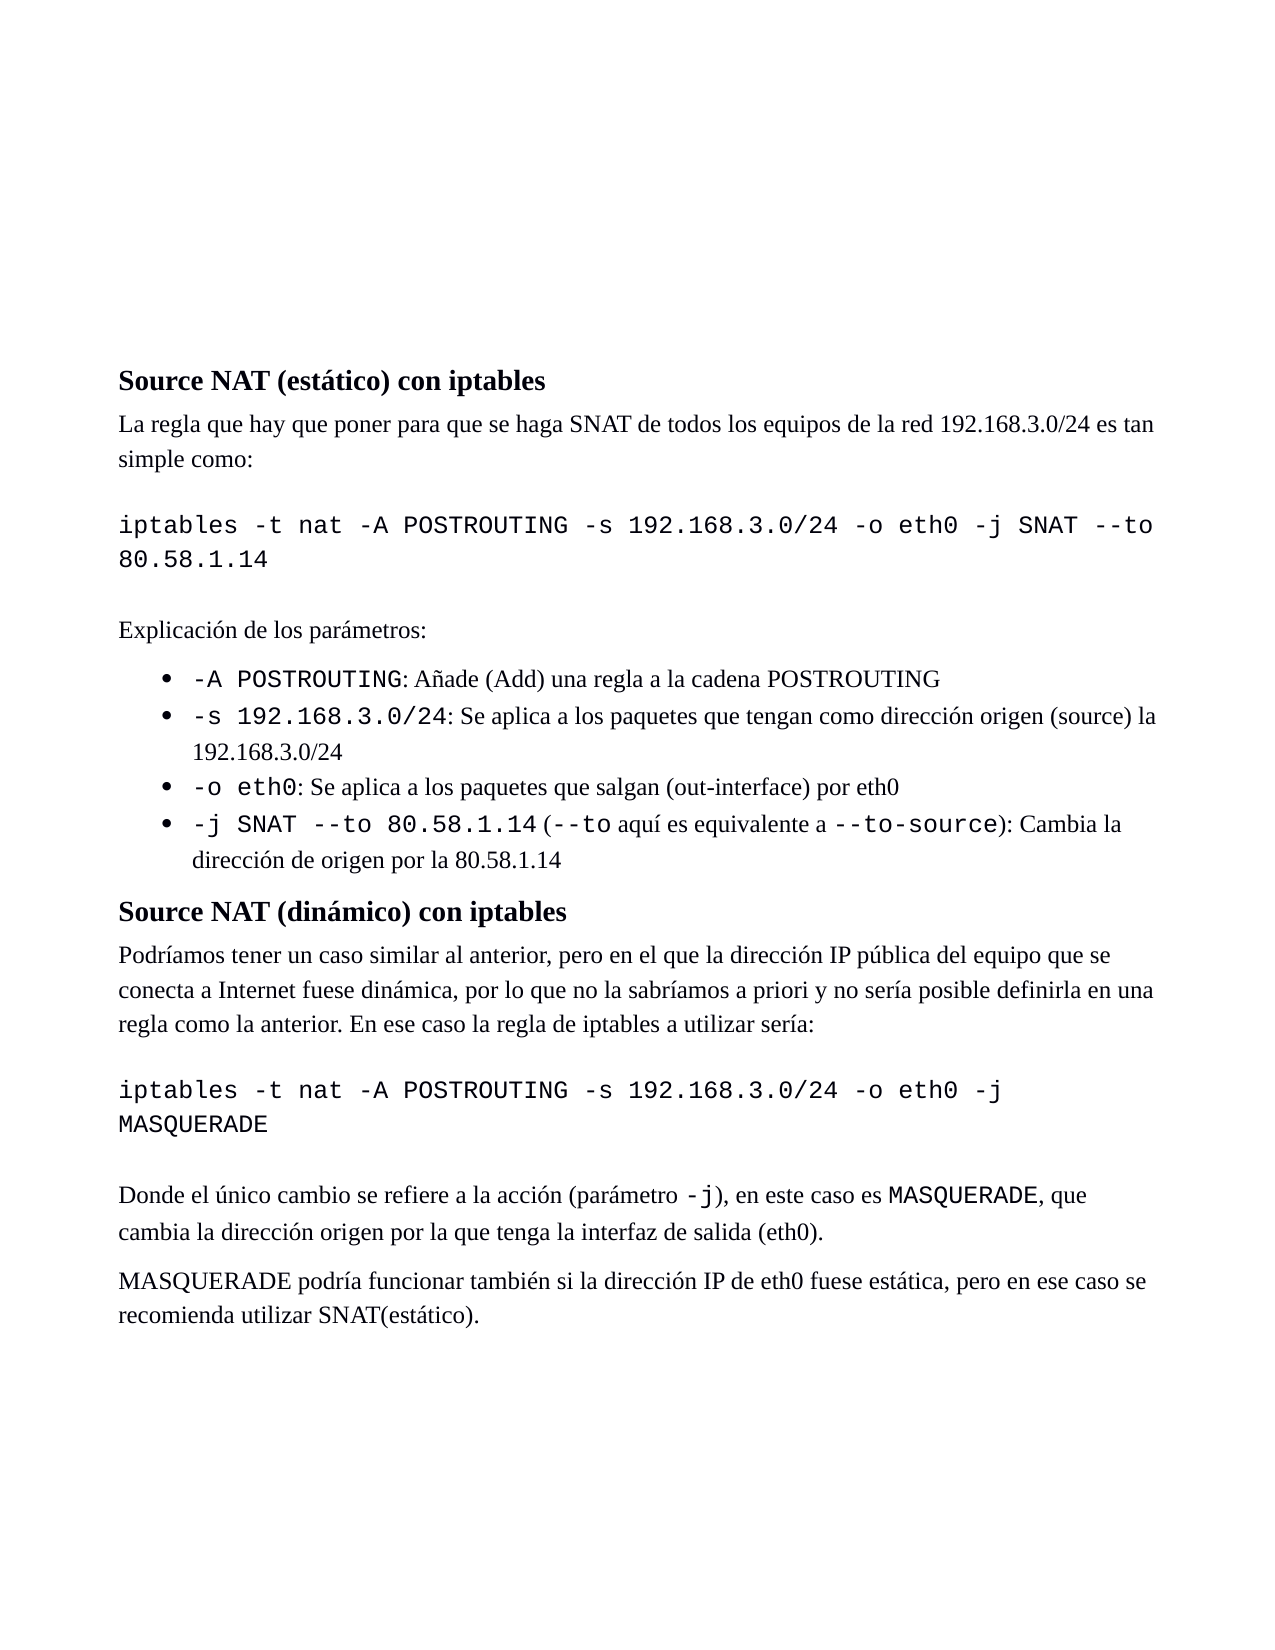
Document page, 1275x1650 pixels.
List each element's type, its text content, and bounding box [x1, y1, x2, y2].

list -s 192.168.3.0/24: Se aplica a los paquetes que tengan como dirección origen (source) la 192.168.3.0/24 [162, 701, 1157, 766]
subtitle Source NAT (dinámico) con iptables [118, 894, 1157, 928]
text Podríamos tener un caso similar al anterior, pero en el que la dirección IP pública del equipo que se conecta a Internet fuese dinámica, por lo que no la sabríamos a priori y no sería posible definirla en una regla como la anterior. En ese caso la regla de iptables a utilizar sería: iptables -t nat -A POSTROUTING -s 192.168.3.0/24 -o eth0 -j MASQUERADE Donde el único cambio se refiere a la acción (parámetro -j), en este caso es MASQUERADE, que cambia la dirección origen por la que tenga la interfaz de salida (eth0). [118, 941, 1157, 1246]
text La regla que hay que poner para que se haga SNAT de todos los equipos de la red 192.168.3.0/24 es tan simple como: iptables -t nat -A POSTROUTING -s 192.168.3.0/24 -o eth0 -j SNAT --to 80.58.1.14 Explicación de los parámetros: [118, 409, 1157, 643]
subtitle Source NAT (estático) con iptables [118, 363, 1157, 397]
text MASQUERADE podría funcionar también si la dirección IP de eth0 fuese estática, pero en ese caso se recomienda utilizar SNAT(estático). [118, 1266, 1157, 1329]
list -o eth0: Se aplica a los paquetes que salgan (out-interface) por eth0 [162, 772, 1157, 803]
list -j SNAT --to 80.58.1.14 (--to aquí es equivalente a --to-source): Cambia la dirección de origen por la 80.58.1.14 [162, 809, 1157, 874]
list -A POSTROUTING: Añade (Add) una regla a la cadena POSTROUTING [162, 664, 1157, 695]
